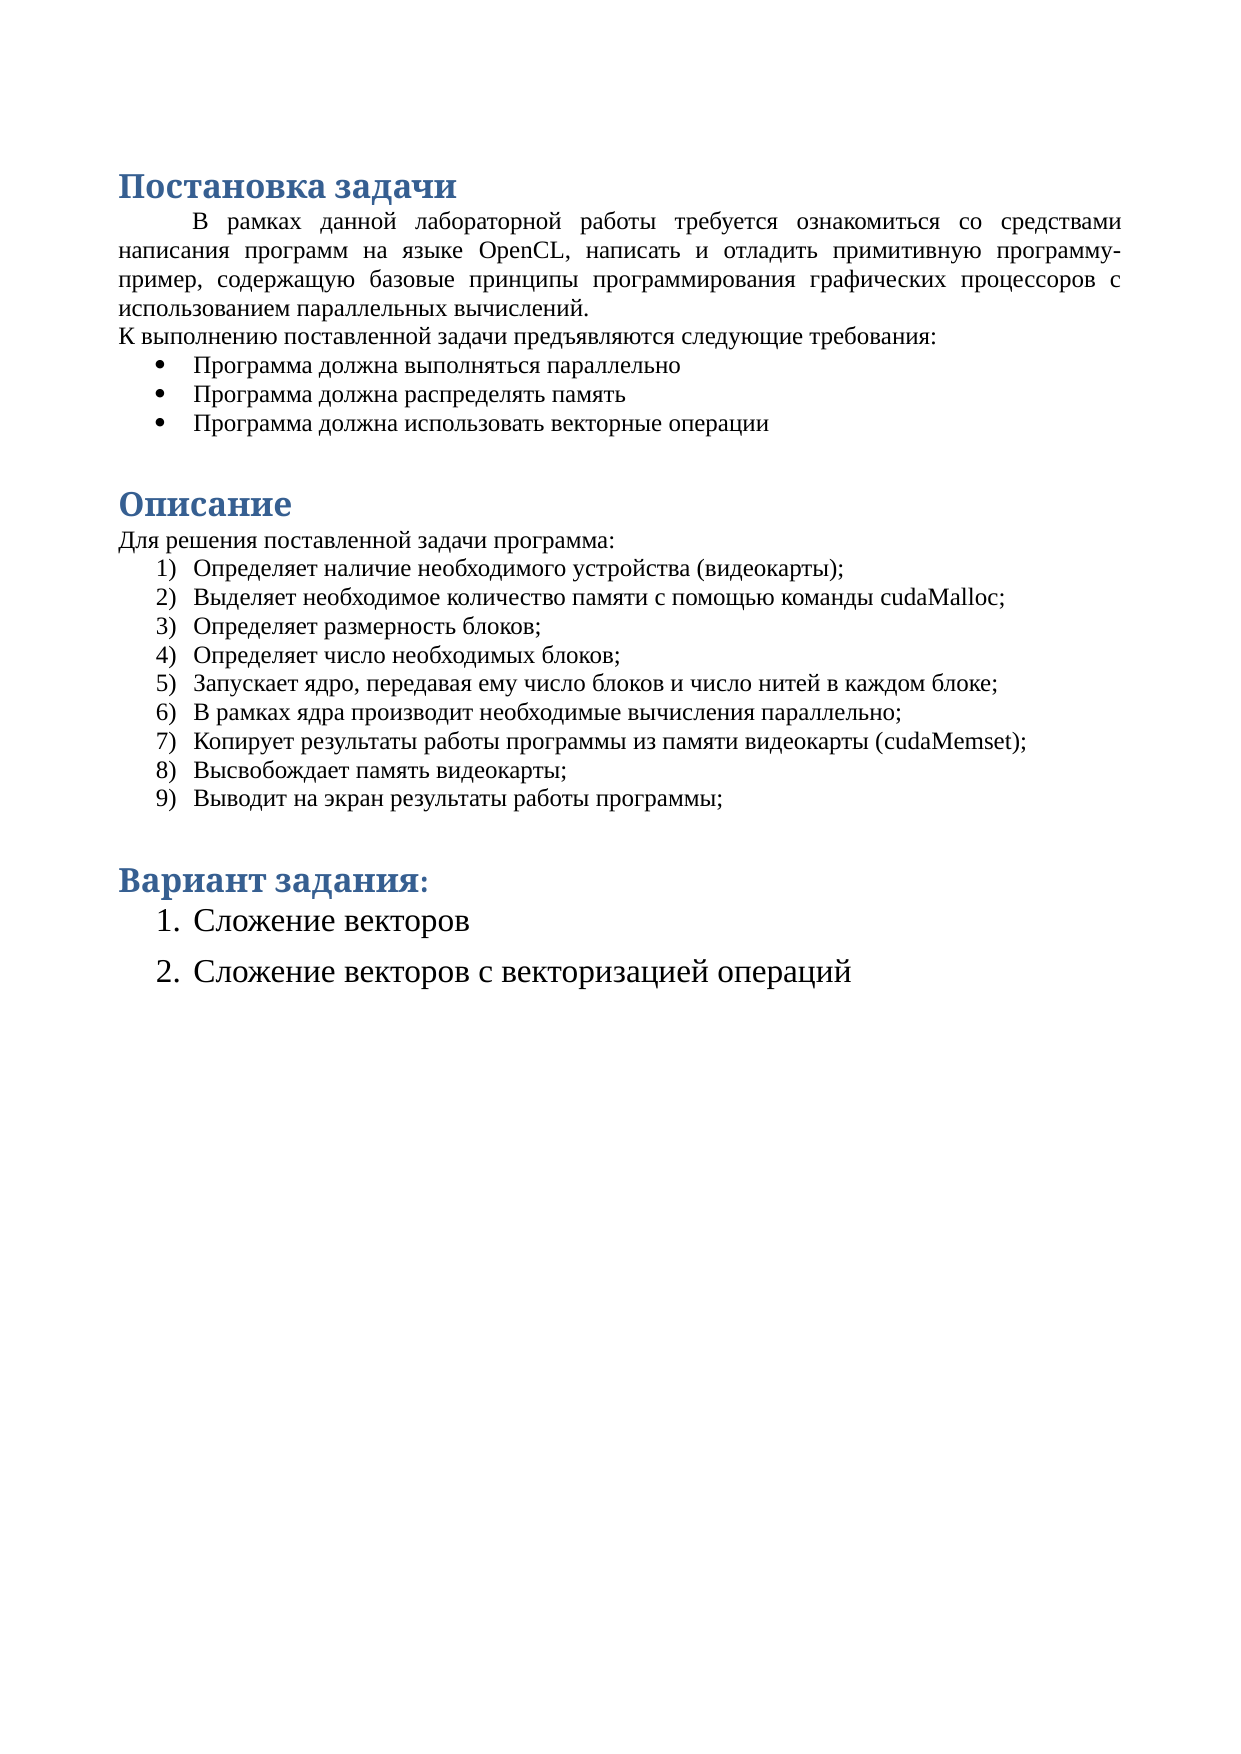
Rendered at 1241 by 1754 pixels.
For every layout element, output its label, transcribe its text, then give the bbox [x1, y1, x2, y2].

list Высвобождает память видеокарты; [156, 755, 1122, 783]
list Сложение векторов с векторизацией операций [156, 951, 1122, 990]
text К выполнению поставленной задачи предъявляются следующие требования: [118, 321, 1122, 350]
list Запускает ядро, передавая ему число блоков и число нитей в каждом блоке; [156, 668, 1122, 697]
list Программа должна распределять память [156, 379, 1122, 408]
list Сложение векторов [156, 901, 1122, 939]
subtitle Постановка задачи [118, 168, 1122, 206]
subtitle Вариант задания: [118, 862, 1122, 901]
list Копирует результаты работы программы из памяти видеокарты (cudaMemset); [156, 726, 1122, 755]
list В рамках ядра производит необходимые вычисления параллельно; [156, 697, 1122, 726]
list Программа должна выполняться параллельно [156, 350, 1122, 379]
list Выводит на экран результаты работы программы; [156, 783, 1122, 812]
list Определяет размерность блоков; [156, 611, 1122, 640]
text Для решения поставленной задачи программа: [118, 525, 1122, 553]
list Выделяет необходимое количество памяти с помощью команды cudaMalloc; [156, 582, 1122, 611]
text В рамках данной лабораторной работы требуется ознакомиться со средствами написания программ на языке OpenCL, написать и отладить примитивную программу-пример, содержащую базовые принципы программирования графических процессоров с использованием параллельных вычислений. [118, 206, 1122, 321]
list Программа должна использовать векторные операции [156, 408, 1122, 436]
subtitle Описание [118, 486, 1122, 525]
list Определяет наличие необходимого устройства (видеокарты); [156, 553, 1122, 582]
list Определяет число необходимых блоков; [156, 640, 1122, 668]
